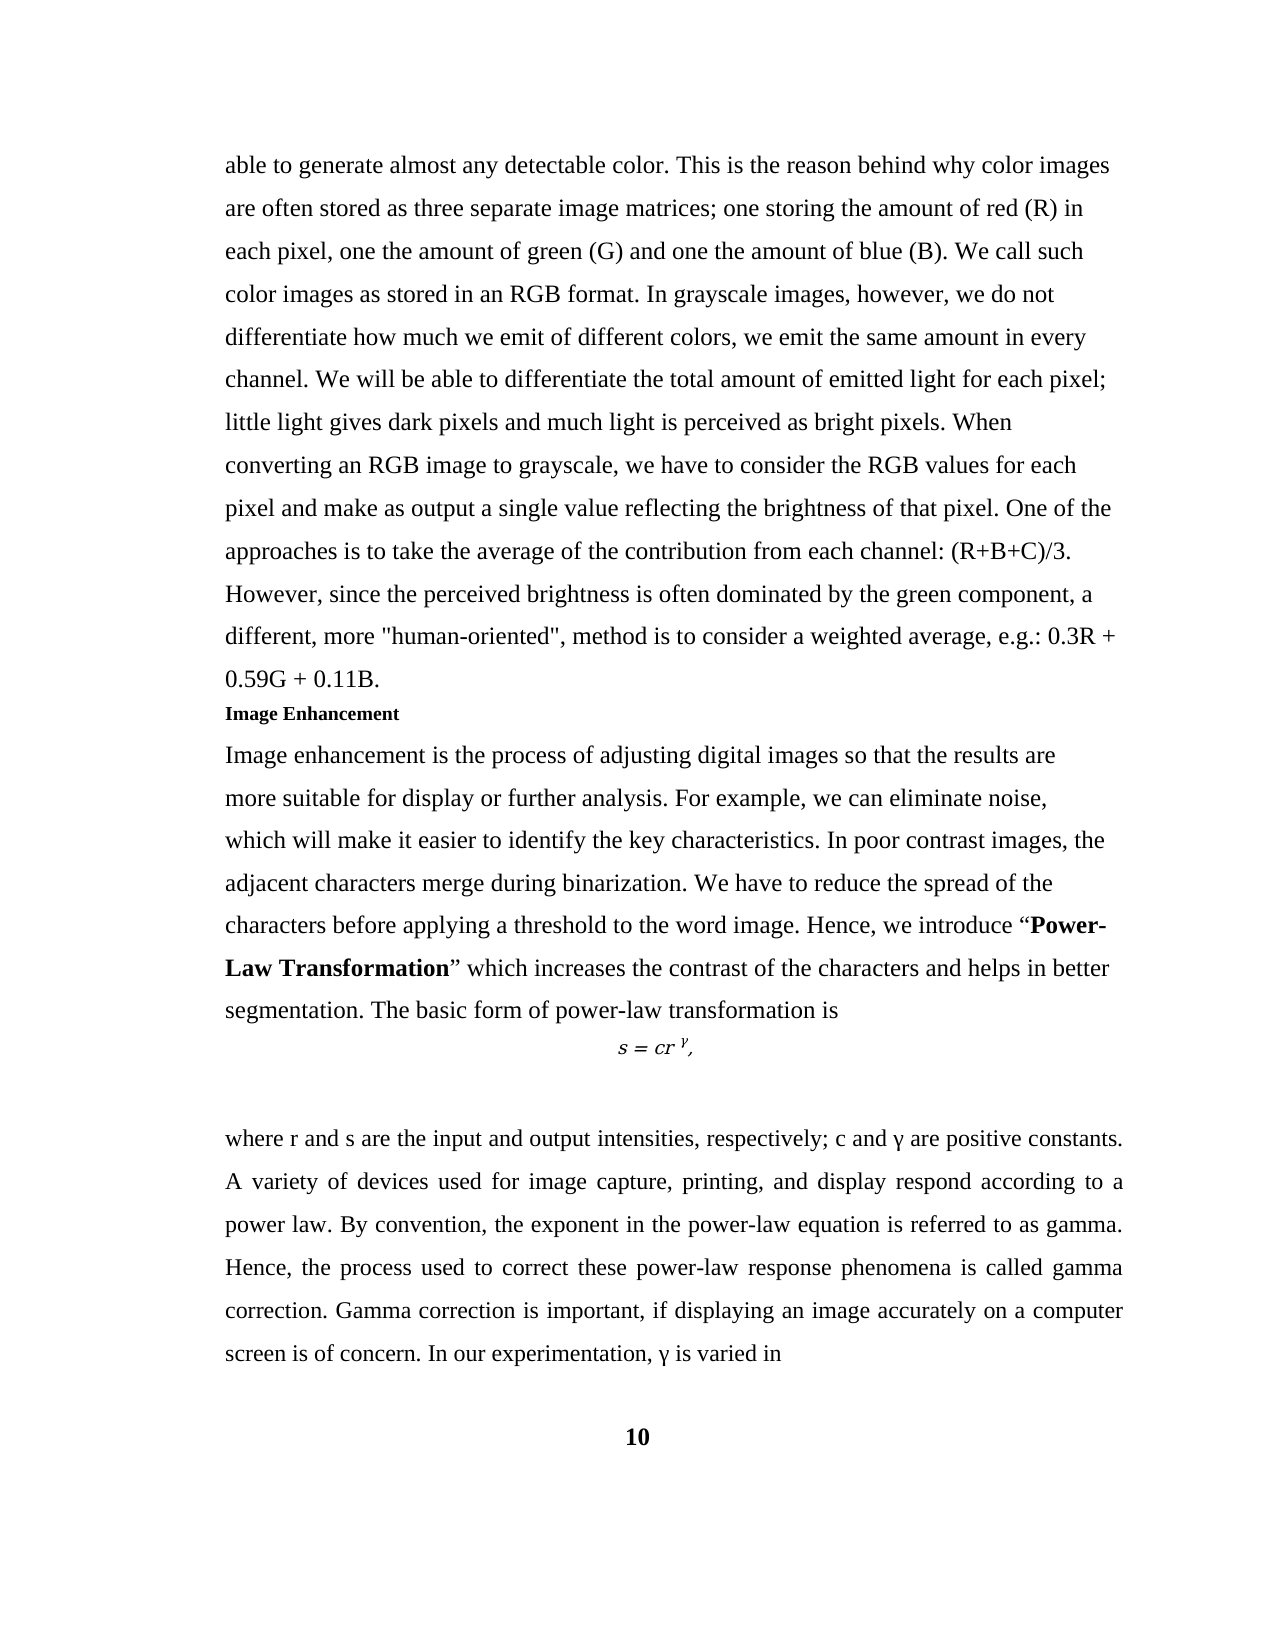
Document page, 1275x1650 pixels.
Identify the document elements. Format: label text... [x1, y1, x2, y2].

text where r and s are the input and output intensities, respectively; c and γ are positive constants. A variety of devices used for image capture, printing, and display respond according to a power law. By convention, the exponent in the power-law equation is referred to as gamma. Hence, the process used to correct these power-law response phenomena is called gamma correction. Gamma correction is important, if displaying an image accurately on a computer screen is of concern. In our experimentation, γ is varied in [225, 1124, 1125, 1367]
text Image enhancement is the process of adjusting digital images so that the results are more suitable for display or further analysis. For example, we can eliminate noise, which will make it easier to identify the key characteristics. In poor contrast images, the adjacent characters merge during binarization. We have to reduce the spread of the characters before applying a threshold to the word image. Hence, we introduce “Power- Law Transformation” which increases the contrast of the characters and helps in better segmentation. The basic form of power-law transformation is [225, 740, 1112, 1024]
text s = cr γ, [150, 1038, 1160, 1059]
text 10 [150, 1422, 1125, 1451]
list Image Enhancement [187, 707, 1125, 724]
text able to generate almost any detectable color. This is the reason behind why color images are often stored as three separate image matrices; one storing the amount of red (R) in each pixel, one the amount of green (G) and one the amount of blue (B). We call such color images as stored in an RGB format. In grayscale images, however, we do not differentiate how much we emit of different colors, we emit the same amount in every channel. We will be able to differentiate the total amount of emitted light for each pixel; little light gives dark pixels and much light is perceived as bright pixels. When converting an RGB image to grayscale, we have to consider the RGB values for each pixel and make as output a single value reflecting the brightness of that pixel. One of the approaches is to take the average of the contribution from each channel: (R+B+C)/3. However, since the perceived brightness is often dominated by the green component, a different, more "human-oriented", method is to consider a weighted average, e.g.: 0.3R + 0.59G + 0.11B. [225, 151, 1117, 693]
